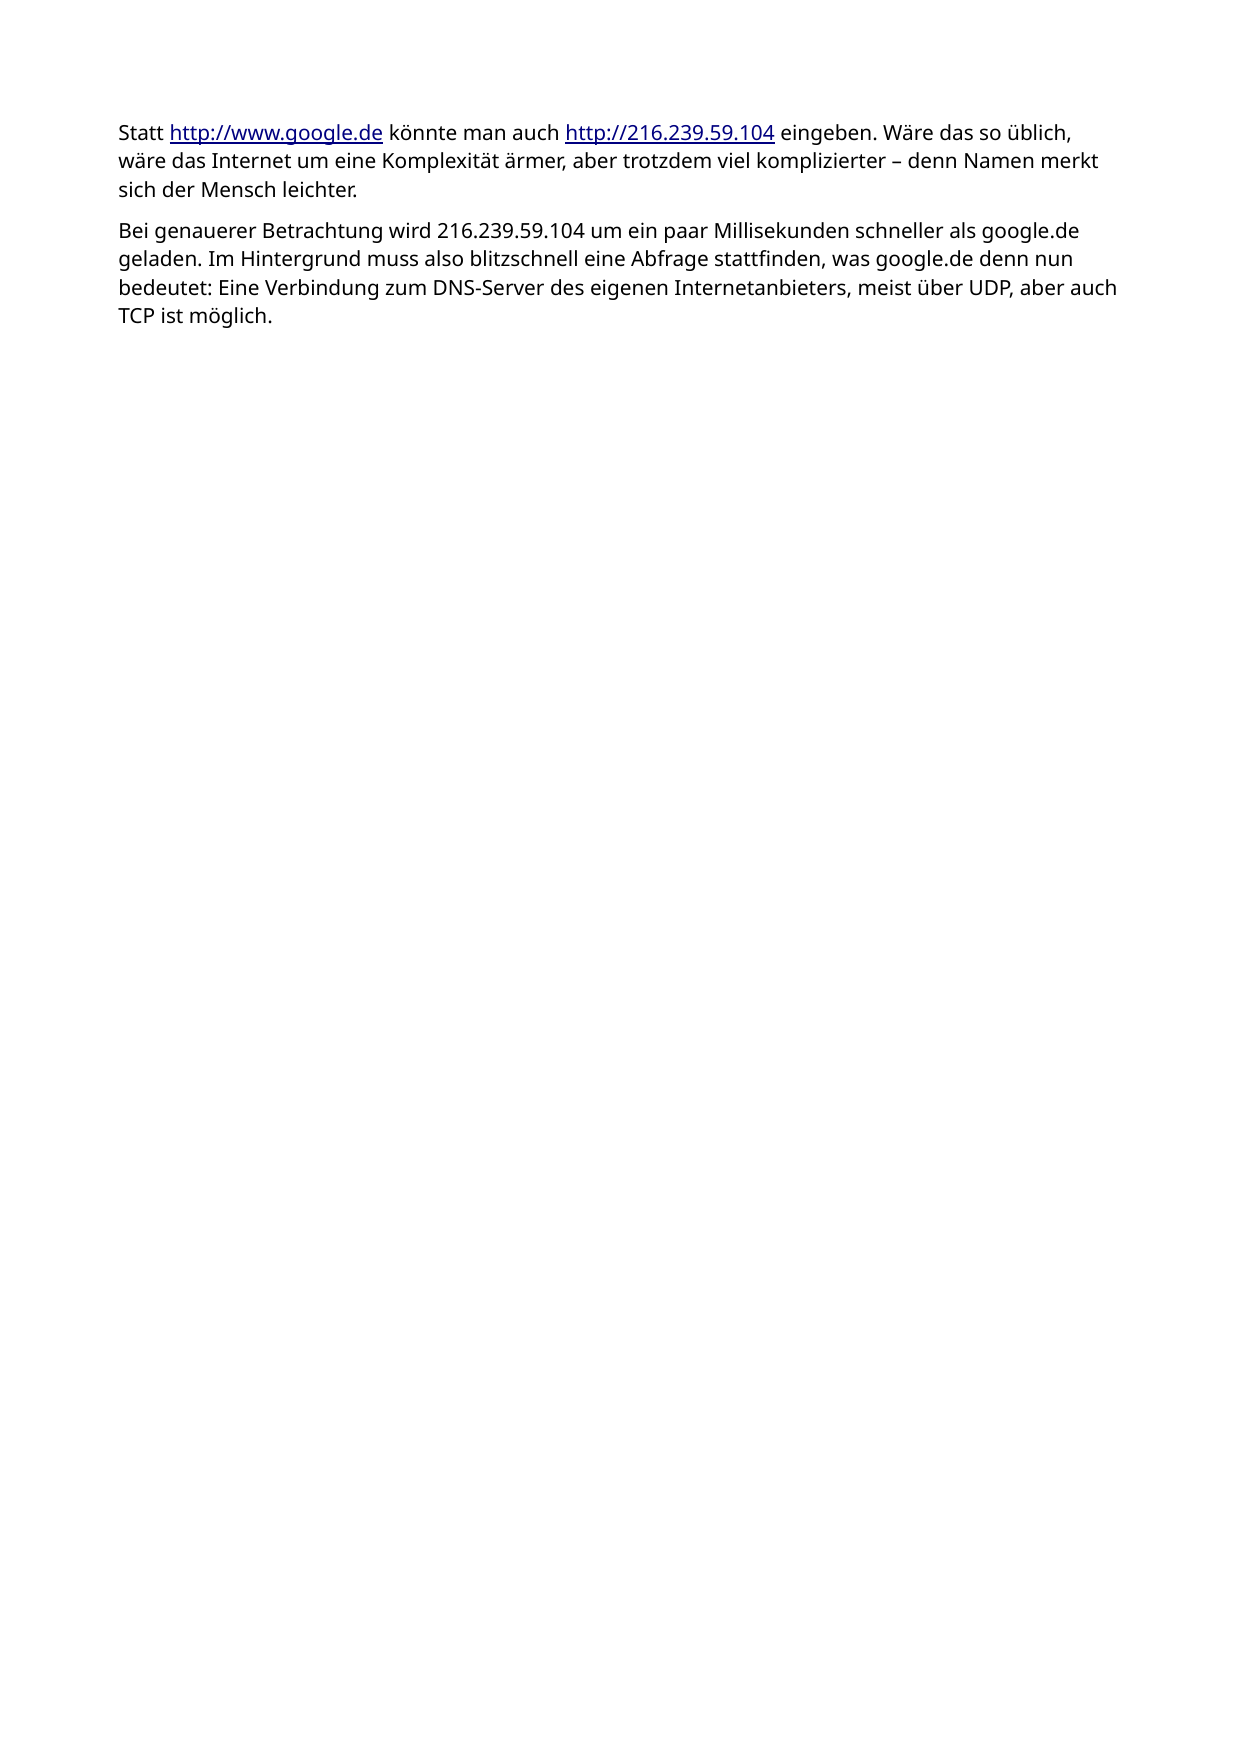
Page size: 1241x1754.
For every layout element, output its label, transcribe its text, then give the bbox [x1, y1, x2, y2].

text Statt http://www.google.de könnte man auch http://216.239.59.104 eingeben. Wäre das so üblich, wäre das Internet um eine Komplexität ärmer, aber trotzdem viel komplizierter – denn Namen merkt sich der Mensch leichter. [118, 118, 1122, 203]
text Bei genauerer Betrachtung wird 216.239.59.104 um ein paar Millisekunden schneller als google.de geladen. Im Hintergrund muss also blitzschnell eine Abfrage stattfinden, was google.de denn nun bedeutet: Eine Verbindung zum DNS-Server des eigenen Internetanbieters, meist über UDP, aber auch TCP ist möglich. [118, 216, 1122, 330]
